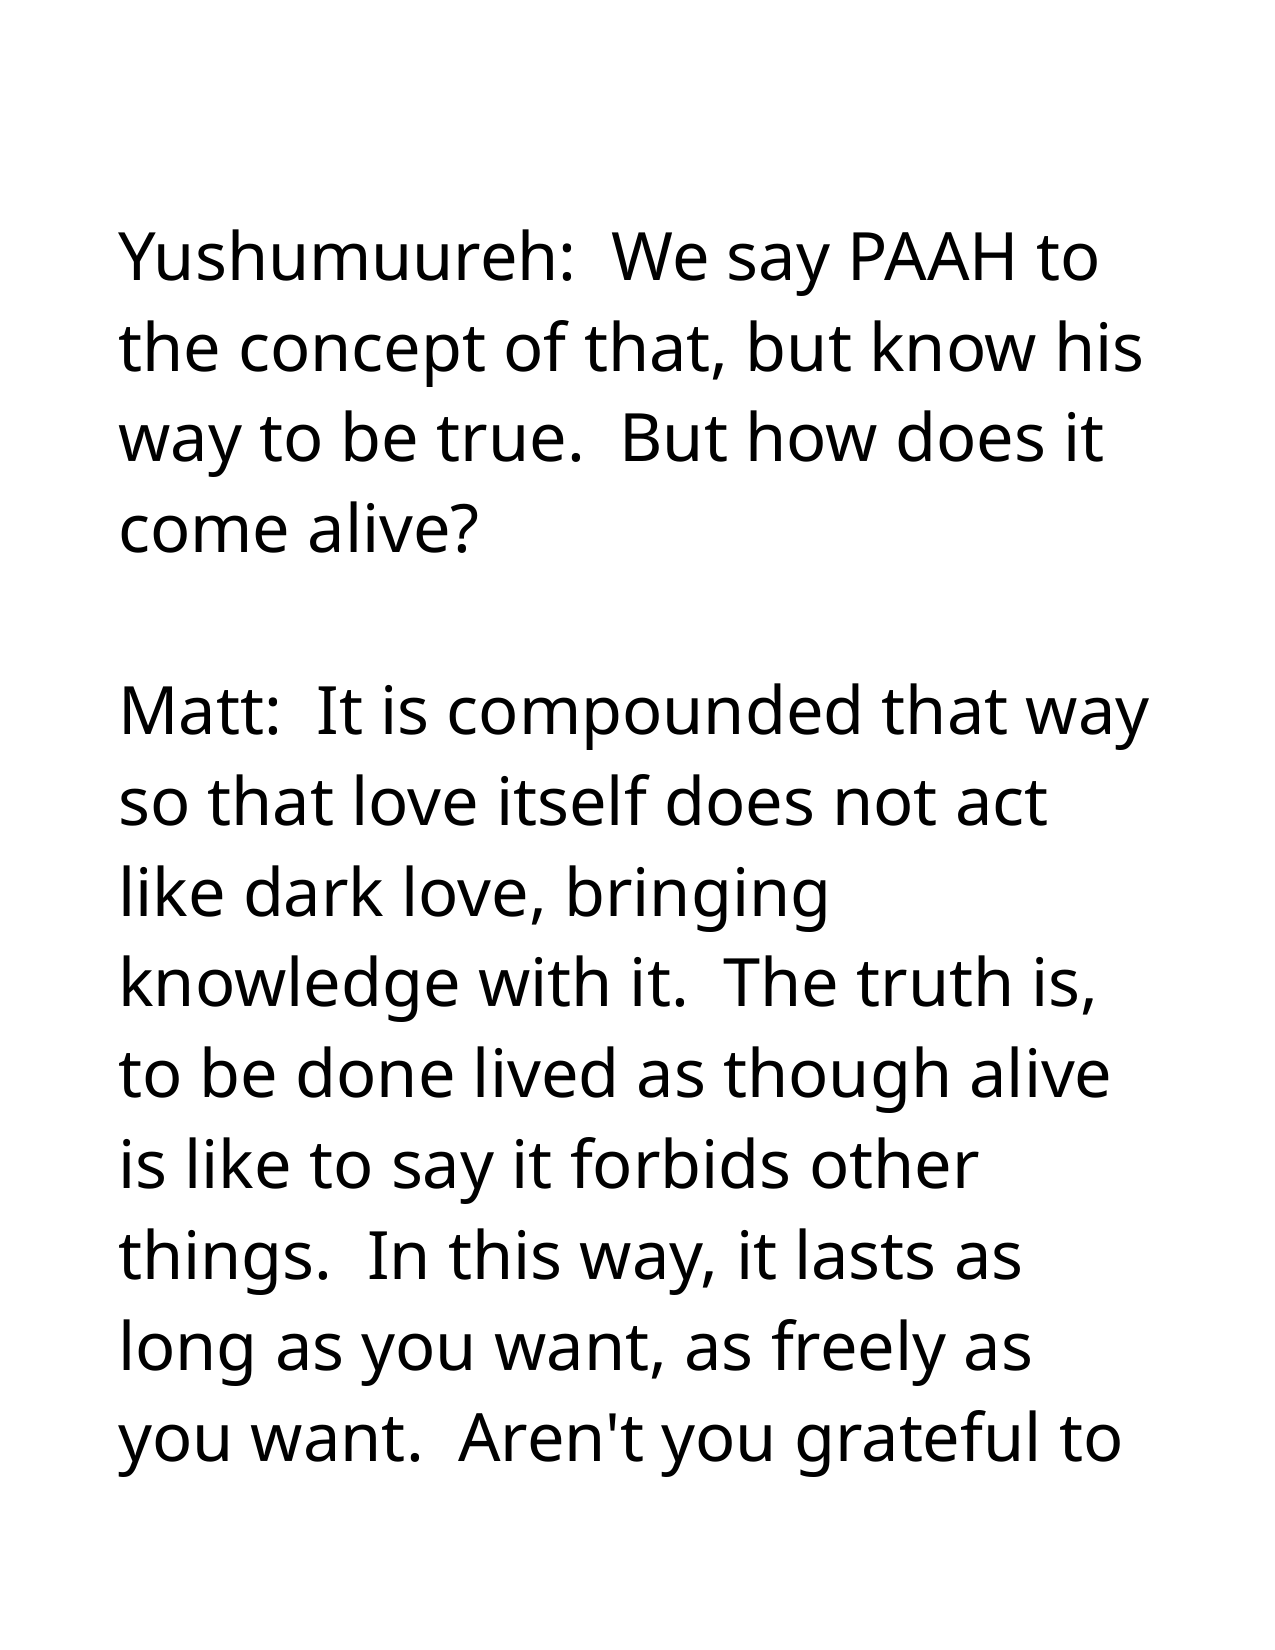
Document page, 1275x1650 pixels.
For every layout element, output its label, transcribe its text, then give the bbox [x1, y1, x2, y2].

text Yushumuureh: We say PAAH to the concept of that, but know his way to be true. But how does it come alive? [118, 209, 1157, 572]
text Matt: It is compounded that way so that love itself does not act like dark love, bringing knowledge with it. The truth is, to be done lived as though alive is like to say it forbids other things. In this way, it lasts as long as you want, as freely as you want. Aren't you grateful to [118, 663, 1157, 1481]
